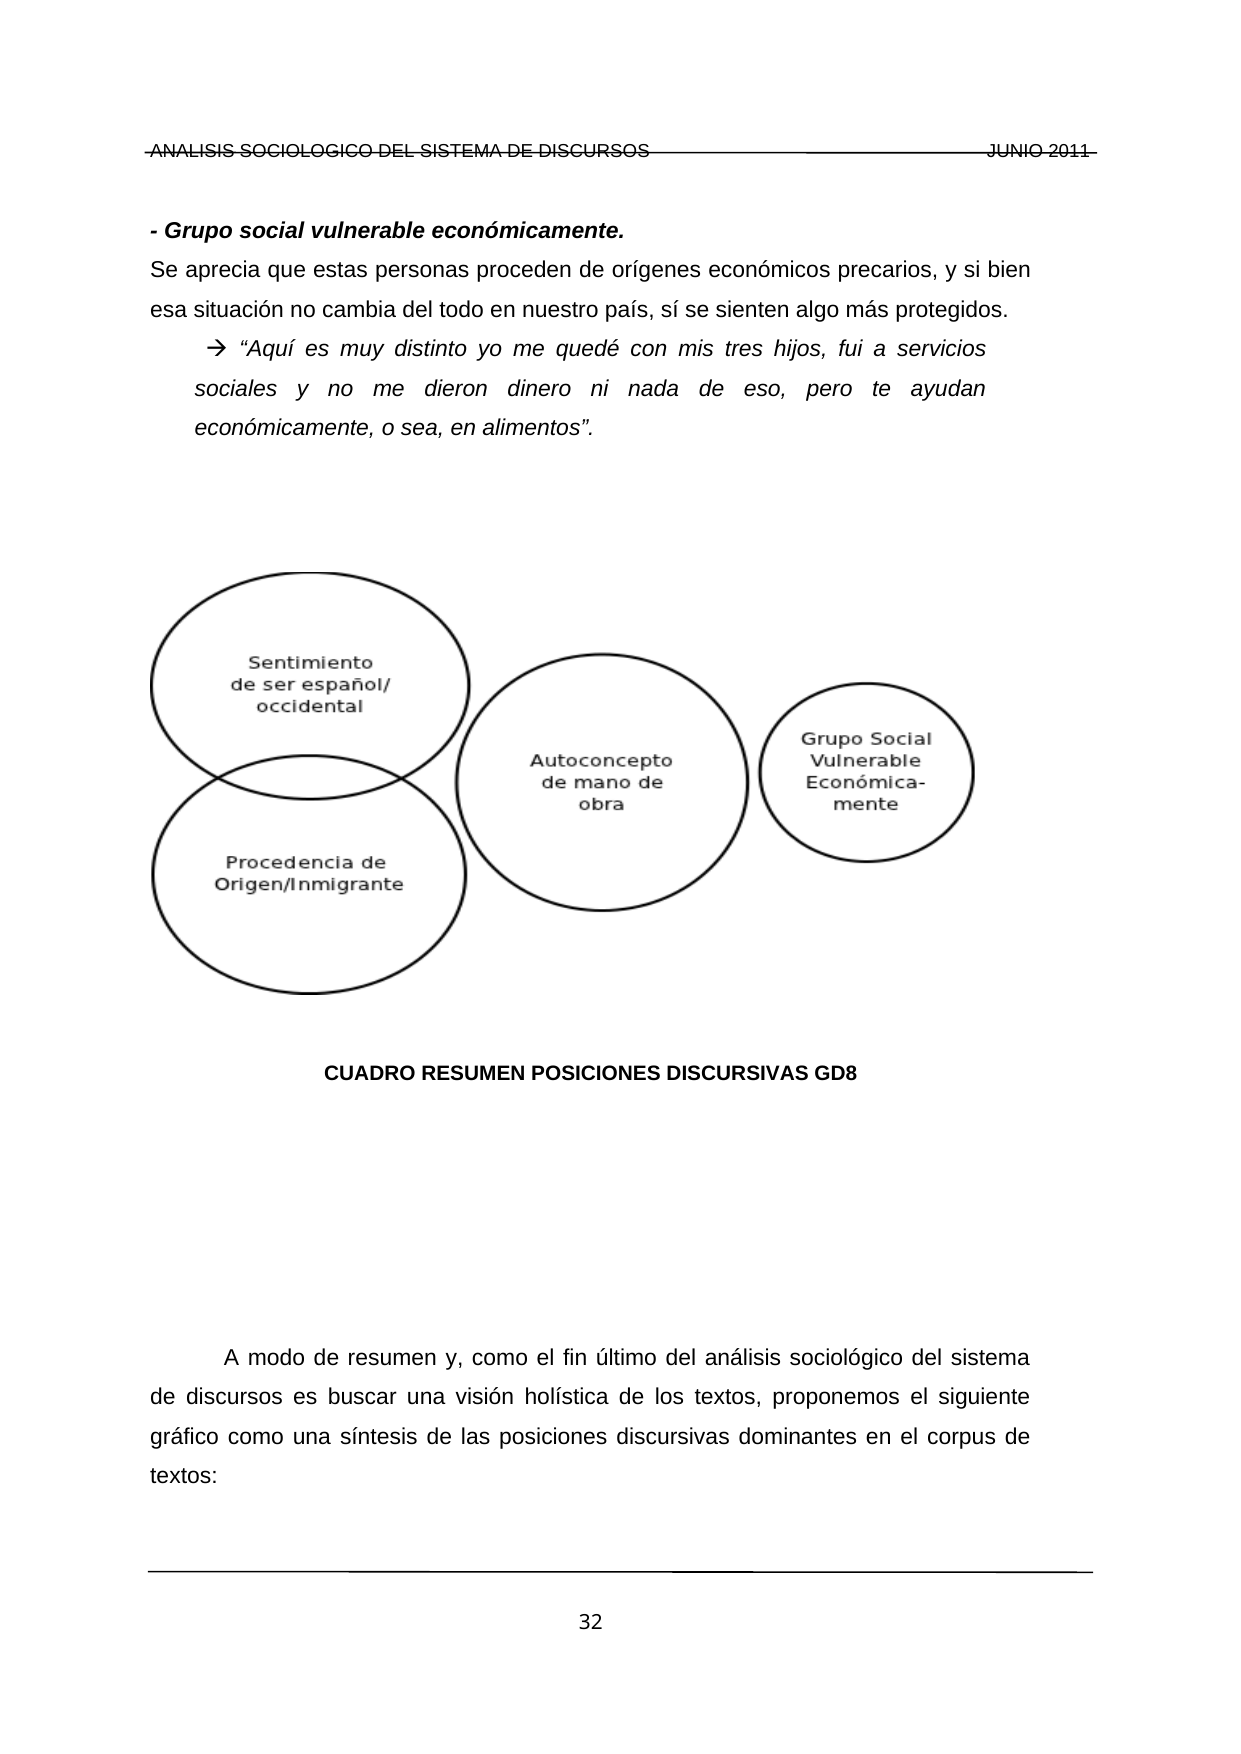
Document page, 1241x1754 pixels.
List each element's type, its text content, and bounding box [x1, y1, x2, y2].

picture [150, 572, 975, 995]
text CUADRO RESUMEN POSICIONES DISCURSIVAS GD8 [150, 1061, 1031, 1085]
text - Grupo social vulnerable económicamente. [150, 217, 1031, 243]
text  “Aquí es muy distinto yo me quedé con mis tres hijos, fui a servicios sociales y no me dieron dinero ni nada de eso, pero te ayudan económicamente, o sea, en alimentos”. [194, 335, 987, 440]
text A modo de resumen y, como el fin último del análisis sociológico del sistema de discursos es buscar una visión holística de los textos, proponemos el siguiente gráfico como una síntesis de las posiciones discursivas dominantes en el corpus de textos: [150, 1344, 1031, 1488]
text Se aprecia que estas personas proceden de orígenes económicos precarios, y si bien esa situación no cambia del todo en nuestro país, sí se sienten algo más protegidos. [150, 256, 1031, 322]
